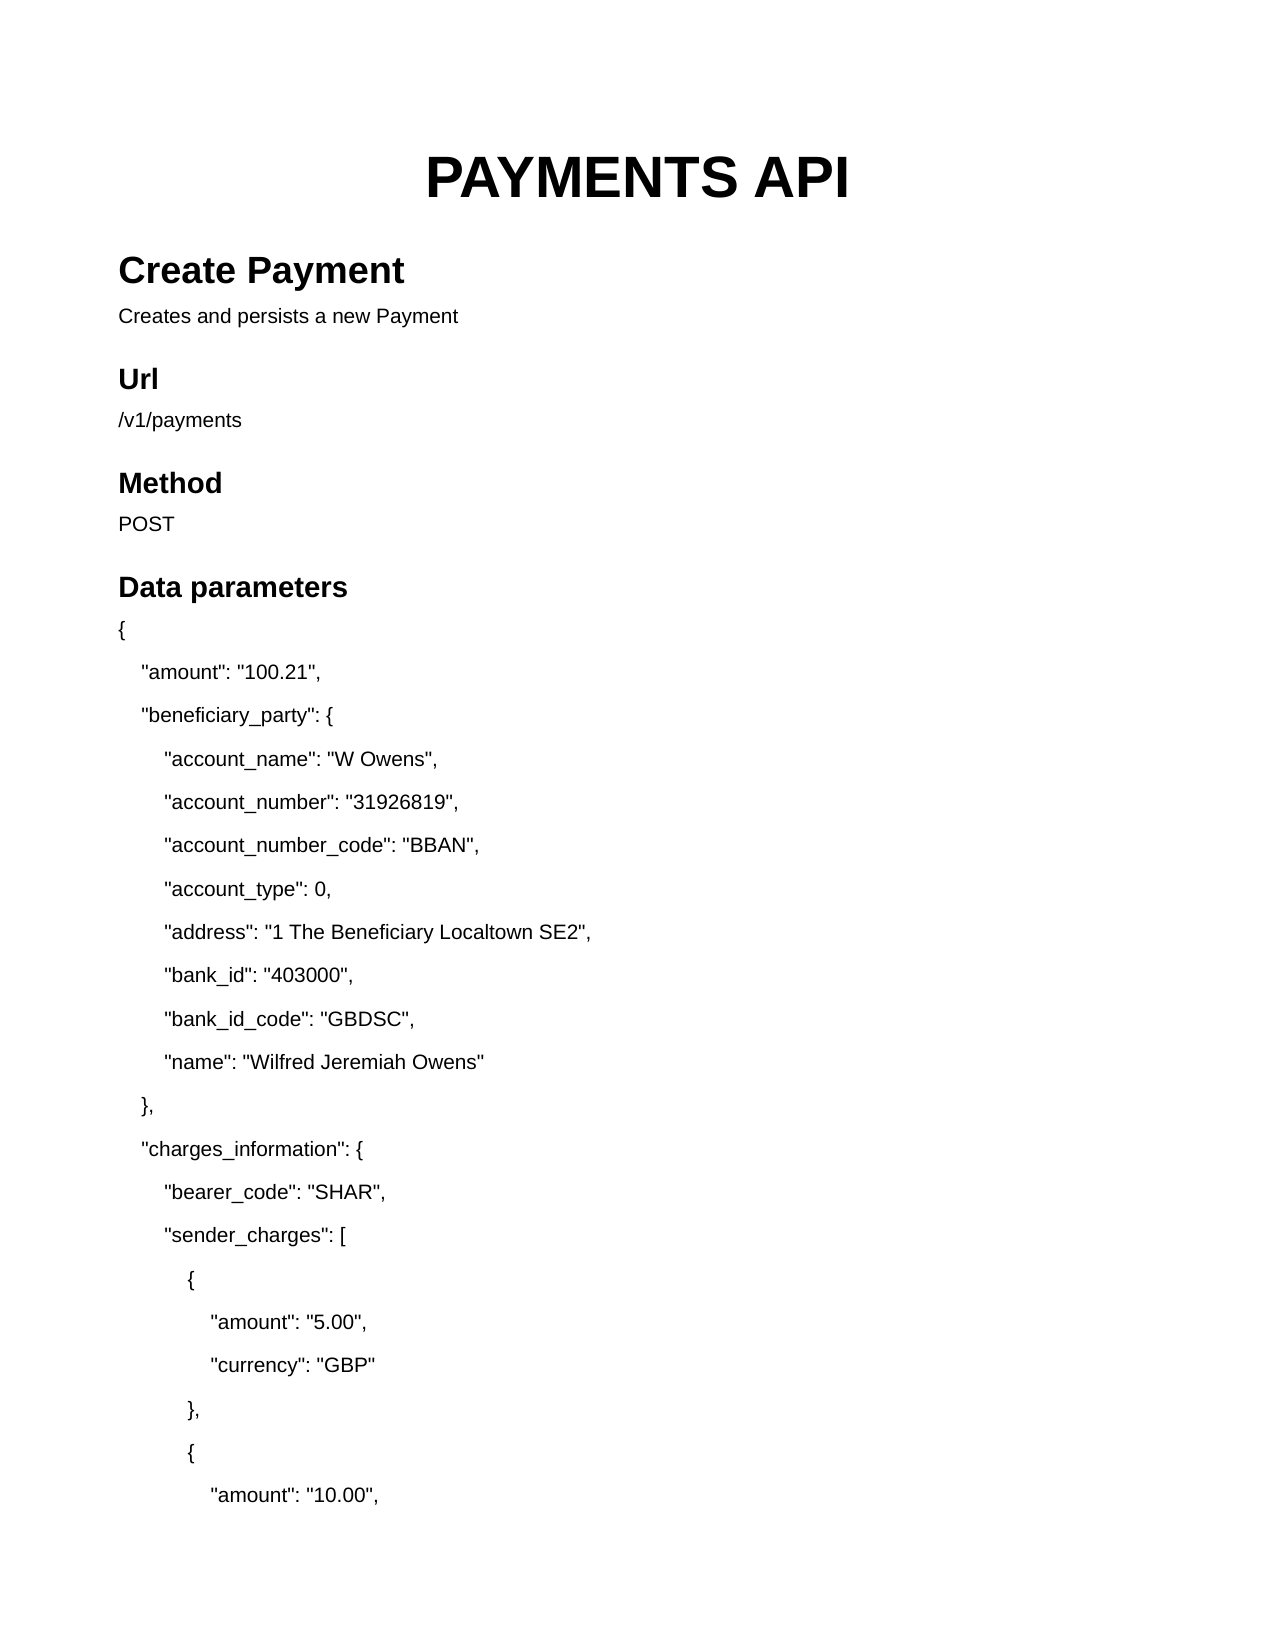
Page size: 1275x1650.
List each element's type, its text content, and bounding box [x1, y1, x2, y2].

text "bank_id": "403000", [118, 963, 1157, 987]
text { [118, 1266, 1157, 1290]
text "account_name": "W Owens", [118, 746, 1157, 770]
text "name": "Wilfred Jeremiah Owens" [118, 1050, 1157, 1074]
text "address": "1 The Beneficiary Localtown SE2", [118, 920, 1157, 944]
text "bank_id_code": "GBDSC", [118, 1006, 1157, 1030]
text "amount": "5.00", [118, 1310, 1157, 1334]
text /v1/payments [118, 408, 1157, 432]
text POST [118, 512, 1157, 536]
text }, [118, 1396, 1157, 1420]
text { [118, 616, 1157, 640]
text "beneficiary_party": { [118, 703, 1157, 727]
text "account_type": 0, [118, 876, 1157, 900]
subtitle Url [118, 362, 1157, 396]
text "account_number_code": "BBAN", [118, 833, 1157, 857]
text "amount": "10.00", [118, 1483, 1157, 1507]
text Creates and persists a new Payment [118, 304, 1157, 328]
text "charges_information": { [118, 1136, 1157, 1160]
text "sender_charges": [ [118, 1223, 1157, 1247]
text "amount": "100.21", [118, 660, 1157, 684]
title PAYMENTS API [118, 143, 1157, 210]
text { [118, 1440, 1157, 1464]
subtitle Data parameters [118, 570, 1157, 604]
text }, [118, 1093, 1157, 1117]
subtitle Method [118, 466, 1157, 500]
text "bearer_code": "SHAR", [118, 1180, 1157, 1204]
subtitle Create Payment [118, 248, 1157, 291]
text "account_number": "31926819", [118, 790, 1157, 814]
text "currency": "GBP" [118, 1353, 1157, 1377]
